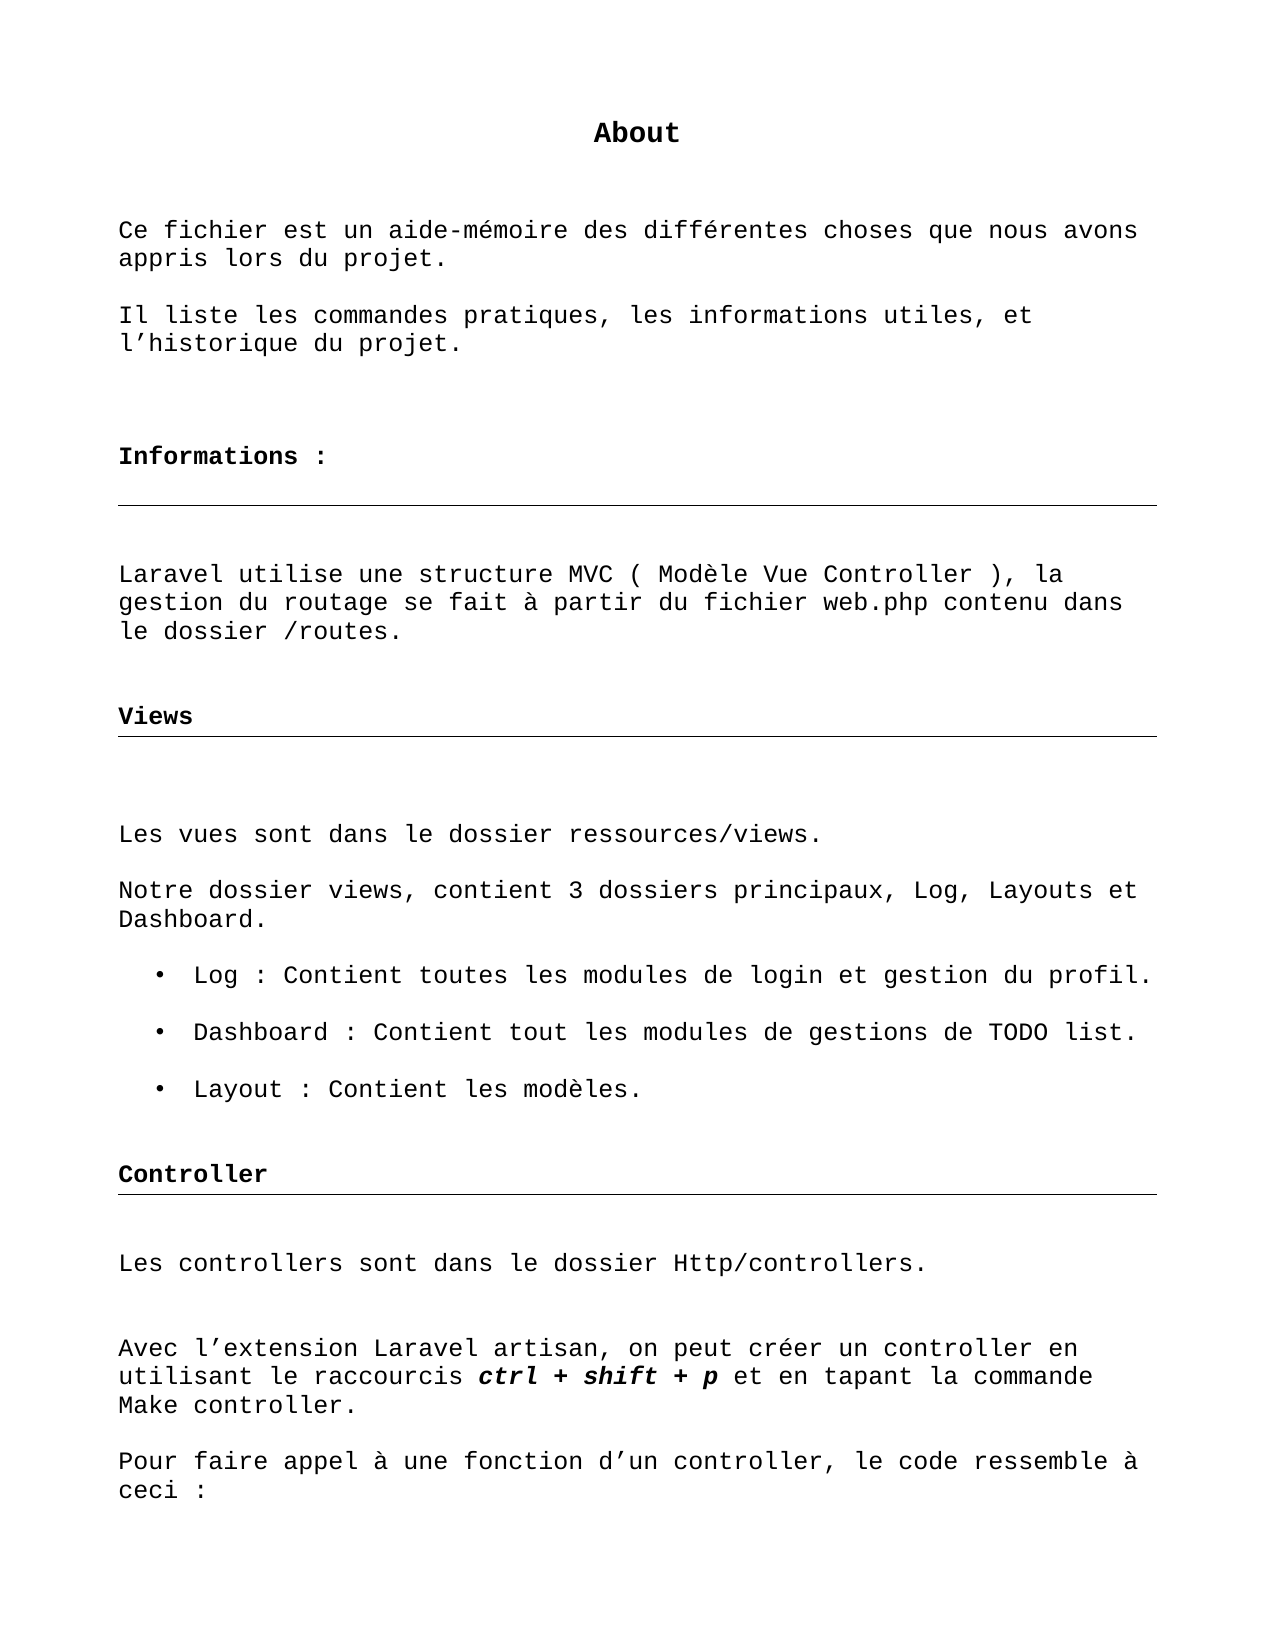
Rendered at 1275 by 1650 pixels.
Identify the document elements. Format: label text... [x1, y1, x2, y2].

text Notre dossier views, contient 3 dossiers principaux, Log, Layouts et Dashboard. [118, 878, 1157, 934]
text Views [118, 703, 1157, 736]
text Ce fichier est un aide-mémoire des différentes choses que nous avons appris lors du projet. [118, 217, 1157, 274]
text Laravel utilise une structure MVC ( Modèle Vue Controller ), la gestion du routage se fait à partir du fichier web.php contenu dans le dossier /routes. [118, 562, 1157, 647]
text Avec l’extension Laravel artisan, on peut créer un controller en utilisant le raccourcis ctrl + shift + p et en tapant la commande Make controller. [118, 1336, 1157, 1421]
text Il liste les commandes pratiques, les informations utiles, et l’historique du projet. [118, 302, 1157, 359]
text Informations : [118, 444, 1157, 472]
list Layout : Contient les modèles. [156, 1076, 1157, 1104]
list Dashboard : Contient tout les modules de gestions de TODO list. [156, 1019, 1157, 1048]
text Les vues sont dans le dossier ressources/views. [118, 821, 1157, 849]
text Controller [118, 1161, 1157, 1194]
text Pour faire appel à une fonction d’un controller, le code ressemble à ceci : [118, 1449, 1157, 1506]
text About [118, 118, 1157, 151]
text Les controllers sont dans le dossier Http/controllers. [118, 1251, 1157, 1279]
list Log : Contient toutes les modules de login et gestion du profil. [156, 963, 1157, 991]
